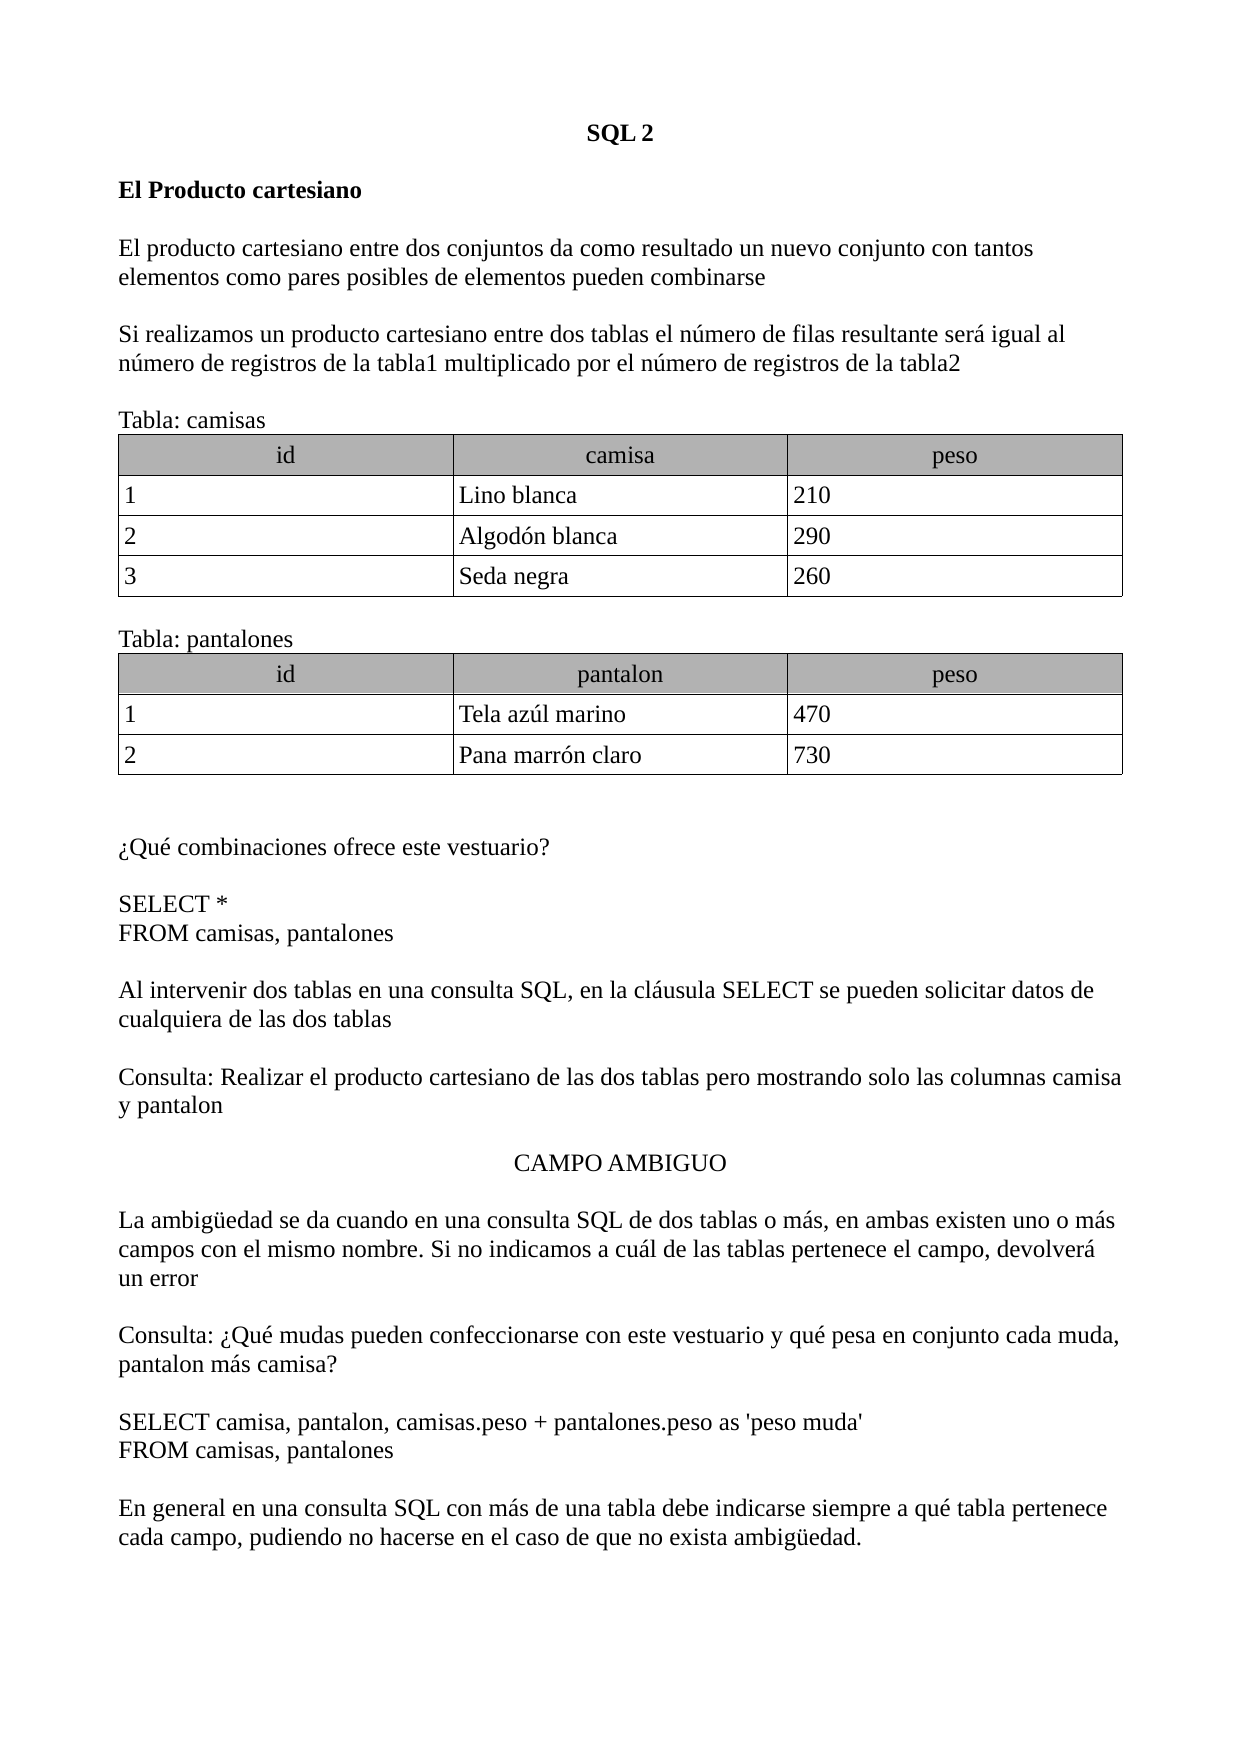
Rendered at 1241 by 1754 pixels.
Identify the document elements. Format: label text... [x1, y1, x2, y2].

table_header peso [788, 435, 1122, 475]
text FROM camisas, pantalones [118, 1436, 1122, 1464]
text Al intervenir dos tablas en una consulta SQL, en la cláusula SELECT se pueden solicitar datos de cualquiera de las dos tablas [118, 976, 1122, 1033]
text ¿Qué combinaciones ofrece este vestuario? [118, 832, 1122, 861]
table_cell 3 [119, 556, 453, 596]
table_cell Algodón blanca [454, 516, 787, 555]
table_cell 260 [788, 556, 1122, 596]
text Si realizamos un producto cartesiano entre dos tablas el número de filas resultante será igual al número de registros de la tabla1 multiplicado por el número de registros de la tabla2 [118, 319, 1122, 377]
table_cell 290 [788, 516, 1122, 555]
table_header id [119, 435, 453, 475]
table_header camisa [454, 435, 787, 475]
table_cell 1 [119, 695, 453, 734]
text La ambigüedad se da cuando en una consulta SQL de dos tablas o más, en ambas existen uno o más campos con el mismo nombre. Si no indicamos a cuál de las tablas pertenece el campo, devolverá un error [118, 1206, 1122, 1292]
text FROM camisas, pantalones [118, 918, 1122, 947]
text El Producto cartesiano [118, 176, 1122, 204]
text SELECT camisa, pantalon, camisas.peso + pantalones.peso as 'peso muda' [118, 1407, 1122, 1436]
table_header peso [788, 654, 1122, 693]
table_cell 2 [119, 516, 453, 555]
text CAMPO AMBIGUO [118, 1148, 1122, 1177]
text El producto cartesiano entre dos conjuntos da como resultado un nuevo conjunto con tantos elementos como pares posibles de elementos pueden combinarse [118, 233, 1122, 291]
table_cell 2 [119, 735, 453, 774]
text Consulta: ¿Qué mudas pueden confeccionarse con este vestuario y qué pesa en conjunto cada muda, pantalon más camisa? [118, 1321, 1122, 1378]
text SQL 2 [118, 118, 1122, 147]
table_cell 210 [788, 476, 1122, 515]
table_header id [119, 654, 453, 693]
table_cell 1 [119, 476, 453, 515]
table_cell 470 [788, 695, 1122, 734]
text Tabla: camisas [118, 406, 1122, 434]
table_cell Seda negra [454, 556, 787, 596]
table_header pantalon [454, 654, 787, 693]
text Consulta: Realizar el producto cartesiano de las dos tablas pero mostrando solo las columnas camisa y pantalon [118, 1062, 1122, 1119]
text SELECT * [118, 889, 1122, 918]
table_cell 730 [788, 735, 1122, 774]
table_cell Lino blanca [454, 476, 787, 515]
table_cell Pana marrón claro [454, 735, 787, 774]
table_cell Tela azúl marino [454, 695, 787, 734]
text En general en una consulta SQL con más de una tabla debe indicarse siempre a qué tabla pertenece cada campo, pudiendo no hacerse en el caso de que no exista ambigüedad. [118, 1493, 1122, 1551]
text Tabla: pantalones [118, 624, 1122, 653]
